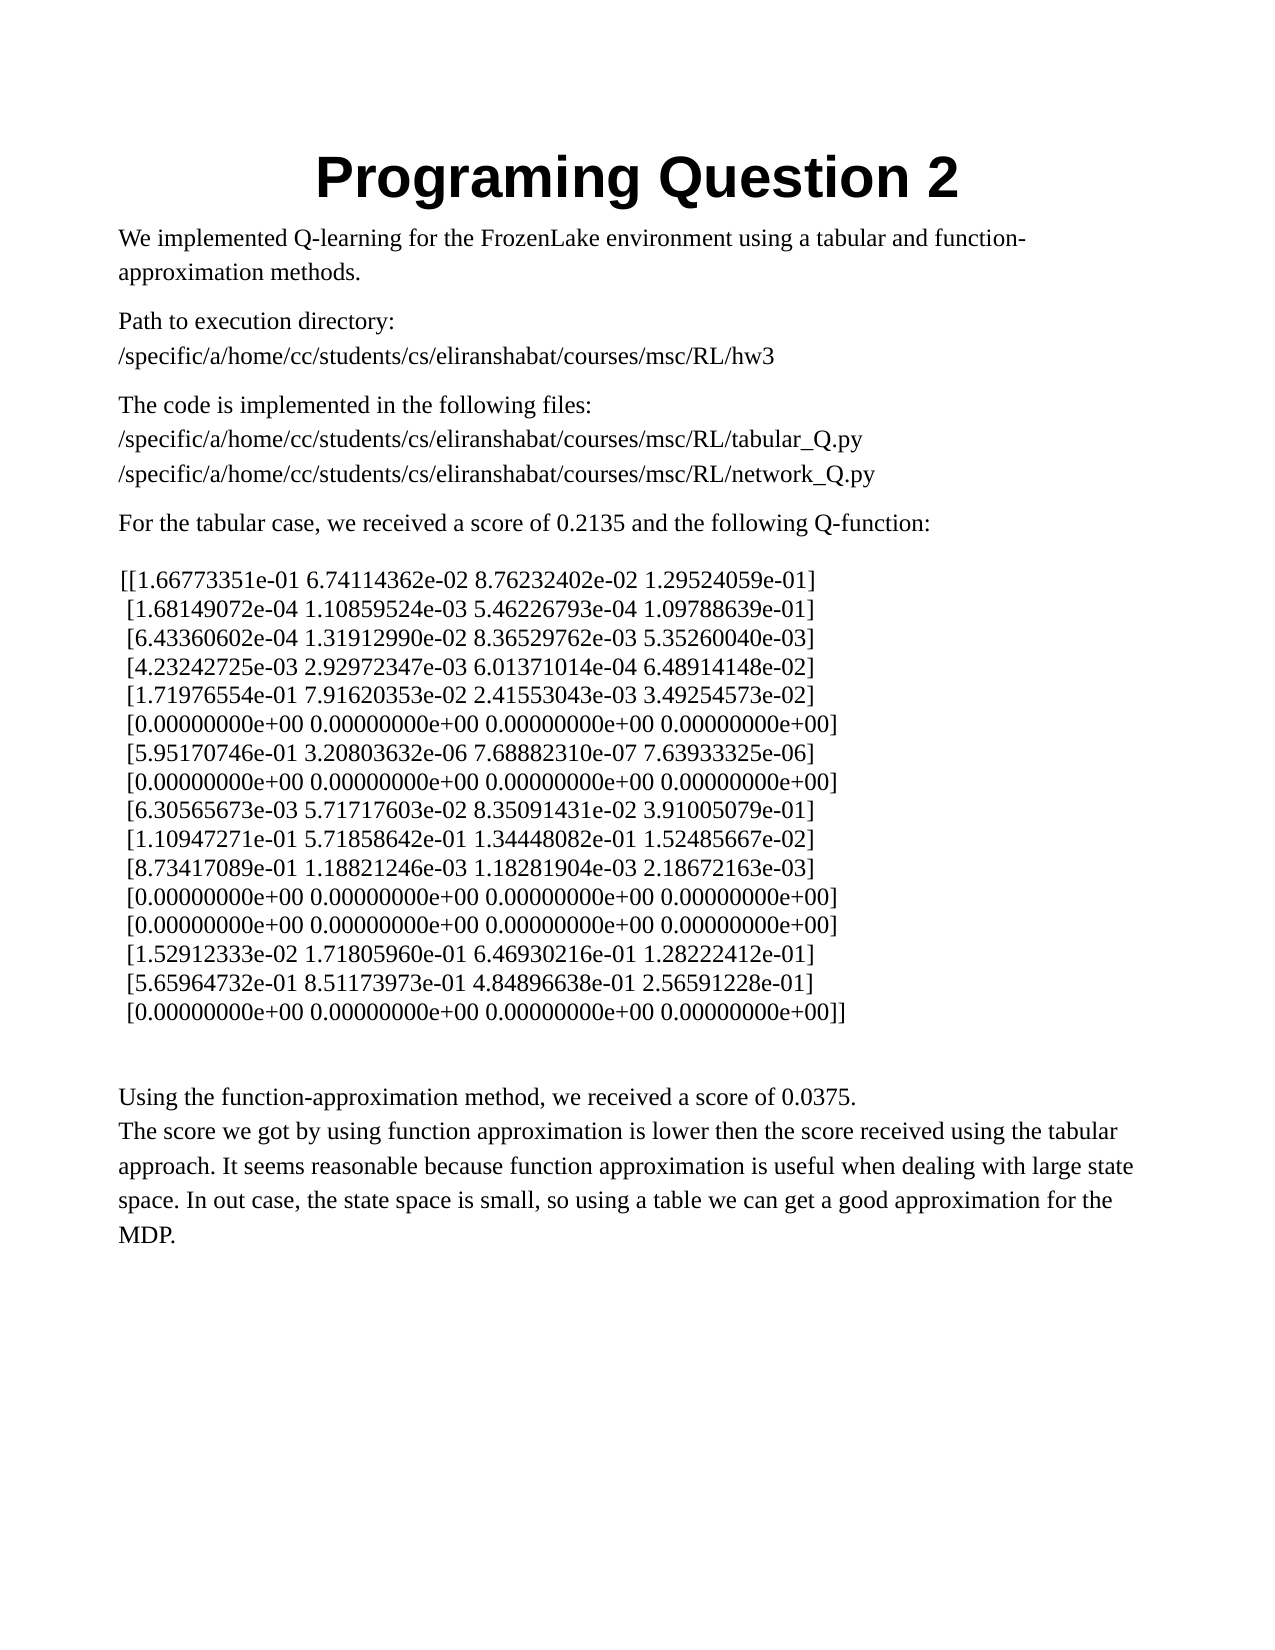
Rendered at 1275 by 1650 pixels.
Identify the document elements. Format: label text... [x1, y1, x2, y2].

text Using the function-approximation method, we received a score of 0.0375. The score we got by using function approximation is lower then the score received using the tabular approach. It seems reasonable because function approximation is useful when dealing with large state space. In out case, the state space is small, so using a table we can get a good approximation for the MDP. [118, 1082, 1157, 1249]
text For the tabular case, we received a score of 0.2135 and the following Q-function: [118, 508, 1157, 571]
text The code is implemented in the following files: /specific/a/home/cc/students/cs/eliranshabat/courses/msc/RL/tabular_Q.py /specific/a/home/cc/students/cs/eliranshabat/courses/msc/RL/network_Q.py [118, 390, 1157, 487]
text We implemented Q-learning for the FrozenLake environment using a tabular and function-approximation methods. [118, 223, 1157, 286]
text Path to execution directory: /specific/a/home/cc/students/cs/eliranshabat/courses/msc/RL/hw3 [118, 306, 1157, 369]
title Programing Question 2 [118, 143, 1157, 210]
